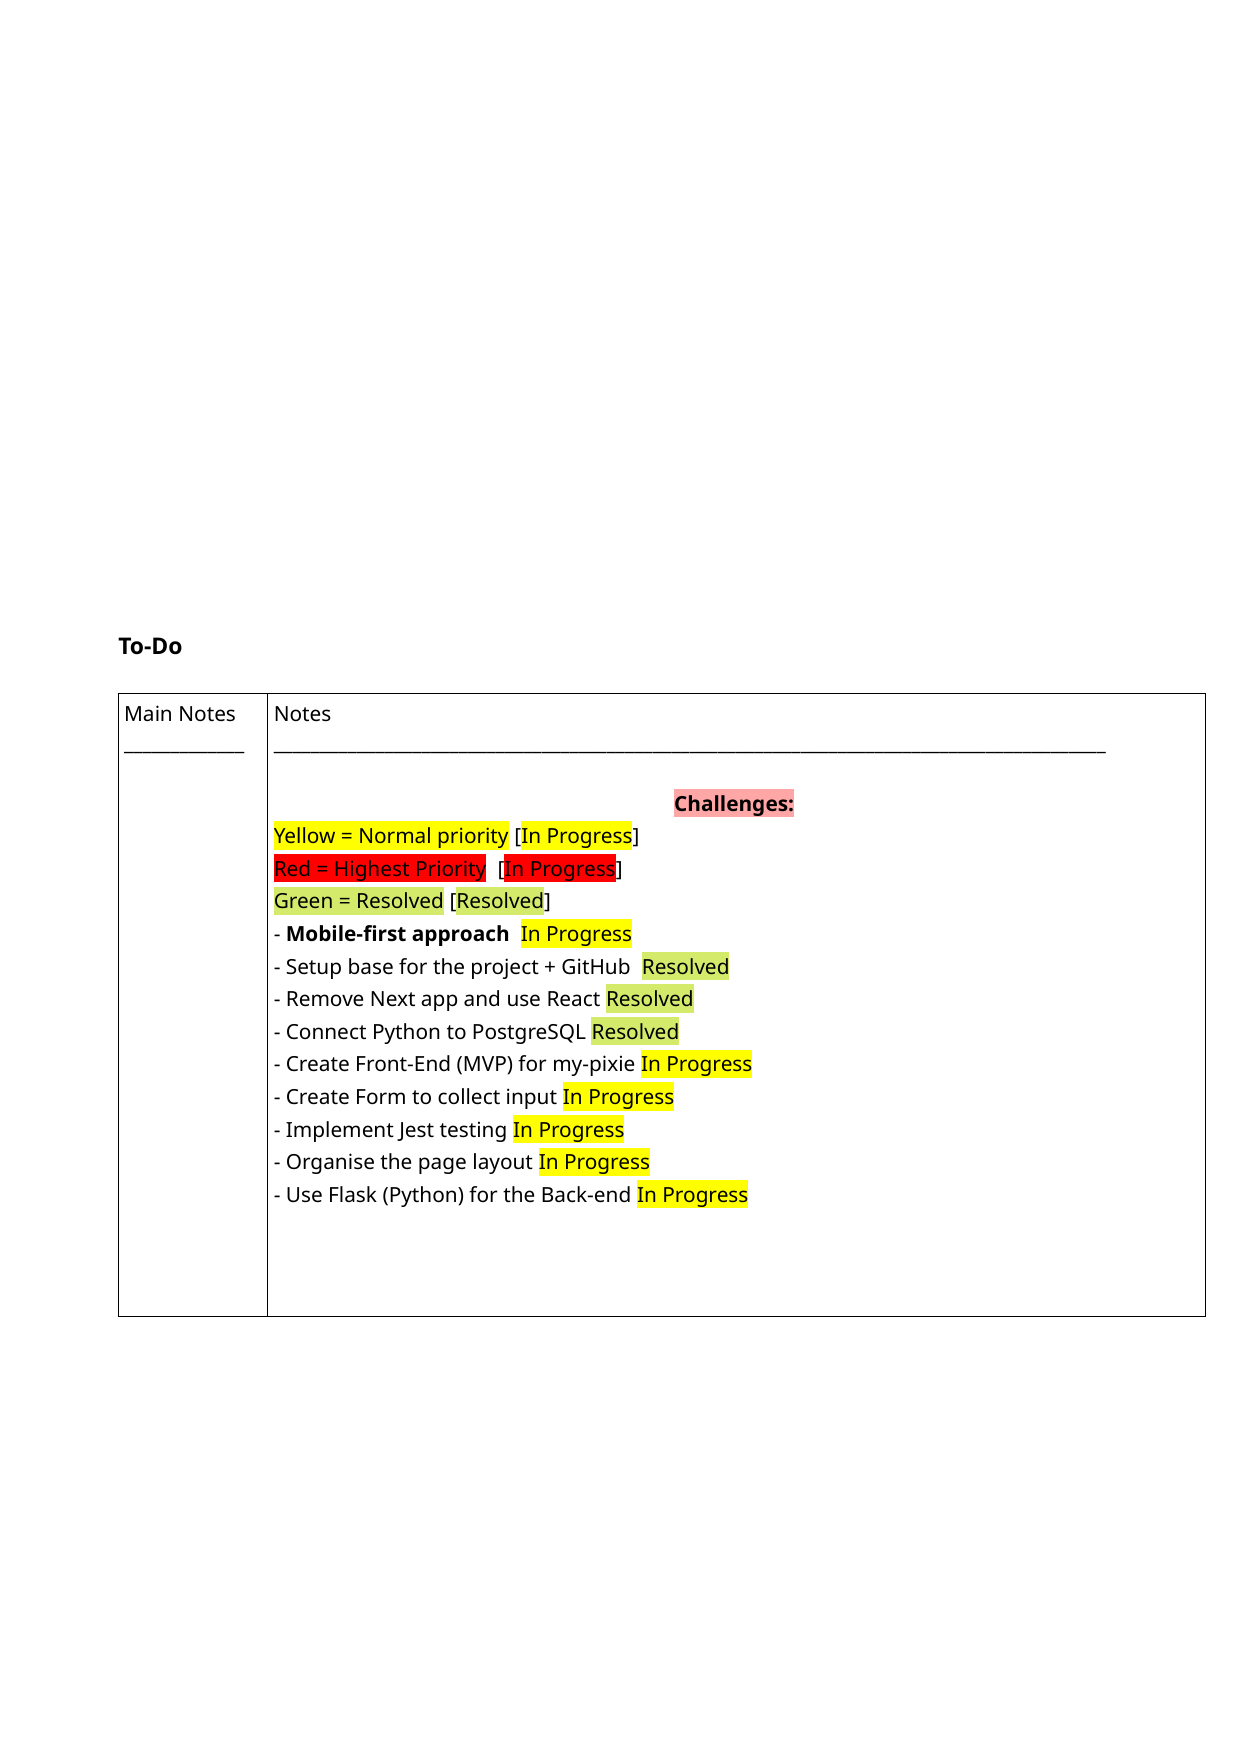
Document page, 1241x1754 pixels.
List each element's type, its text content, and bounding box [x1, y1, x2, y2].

table_header Notes __________________________________________________________________________________________ Challenges: Yellow = Normal priority [In Progress] Red = Highest Priority [In Progress] Green = Resolved [Resolved] - Mobile-first approach In Progress - Setup base for the project + GitHub Resolved - Remove Next app and use React Resolved - Connect Python to PostgreSQL Resolved - Create Front-End (MVP) for my-pixie In Progress - Create Form to collect input In Progress - Implement Jest testing In Progress - Organise the page layout In Progress - Use Flask (Python) for the Back-end In Progress [268, 694, 1205, 1316]
text To-Do [118, 630, 1122, 661]
table_header Main Notes _____________ [119, 694, 267, 1316]
